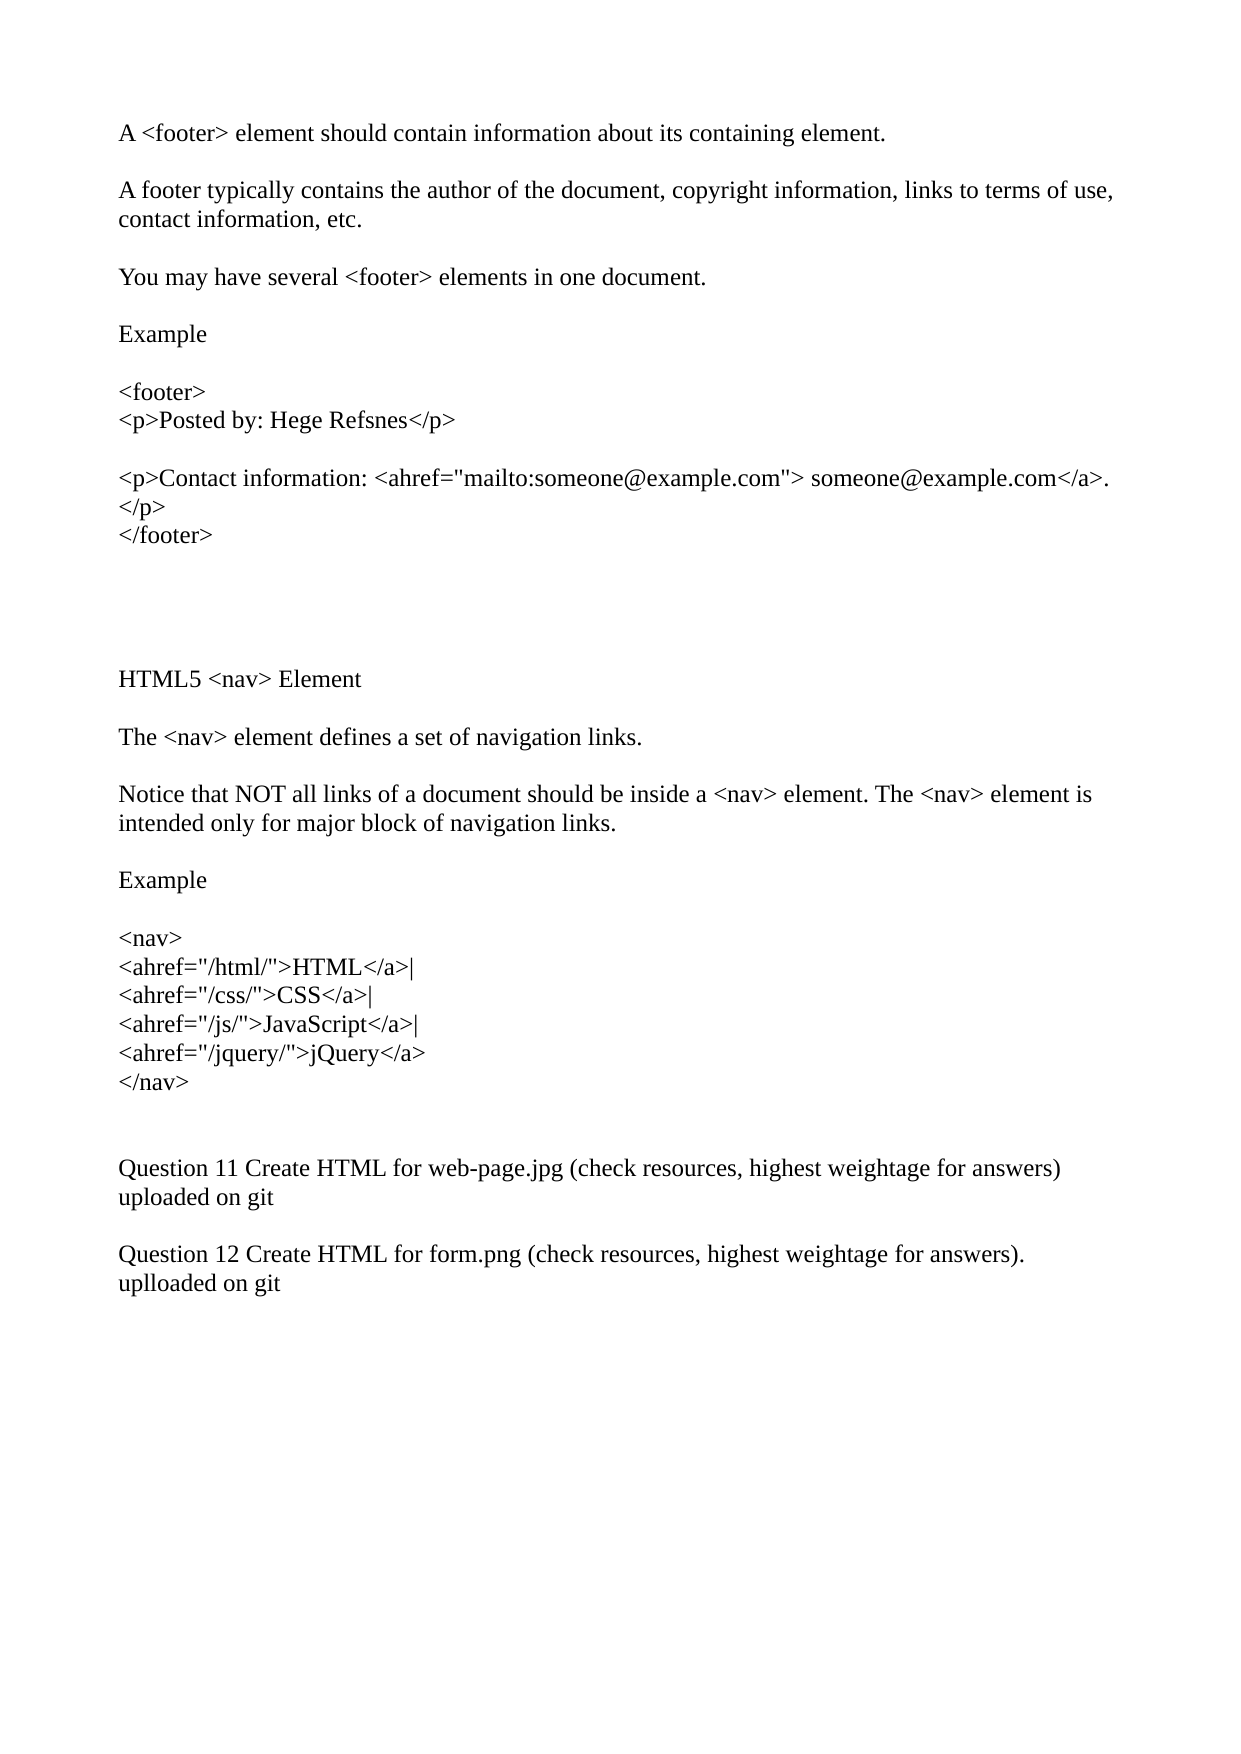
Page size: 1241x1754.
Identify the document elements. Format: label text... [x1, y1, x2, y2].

text <​nav​> [118, 923, 1122, 952]
text A footer typically contains the author of the document, copyright information, links to terms of use, contact information, etc. [118, 176, 1122, 233]
text <​/footer​> [118, 521, 1122, 549]
text You may have several <footer> elements in one document. [118, 262, 1122, 291]
text <​/nav​> [118, 1067, 1122, 1096]
text HTML5 <nav> Element [118, 664, 1122, 693]
text Question 11 Create HTML for web-page.jpg (check resources, highest weightage for answers) [118, 1153, 1122, 1182]
text <​footer​> [118, 377, 1122, 406]
text uploaded on git [118, 1182, 1122, 1211]
text A <footer> element should contain information about its containing element. [118, 118, 1122, 147]
text Notice that NOT all links of a document should be inside a <nav> element. The <nav> element is intended only for major block of navigation links. [118, 779, 1122, 837]
text The <nav> element defines a set of navigation links. [118, 722, 1122, 751]
text Example [118, 319, 1122, 348]
text <​a​​href="/js/">​JavaScript​<​/a​>​​| [118, 1009, 1122, 1038]
text ​<​p​>​Posted by: Hege Refsnes​<​/p​> [118, 406, 1122, 434]
text uplloaded on git [118, 1268, 1122, 1297]
text <​a​​href="/html/">​HTML​<​/a​>​​| [118, 952, 1122, 981]
text ​<​p​>​Contact information: ​<​a​href​="mailto:someone@example.com"> someone@example.com​<​/a​>​.​<​/p​> [118, 463, 1122, 521]
text Question 12 Create HTML for form.png (check resources, highest weightage for answers). [118, 1239, 1122, 1268]
text <​a​​href="/jquery/">​jQuery​<​/a​>​ [118, 1038, 1122, 1067]
text <​a​​href="/css/">​CSS​<​/a​>​​| [118, 981, 1122, 1009]
text Example [118, 866, 1122, 894]
